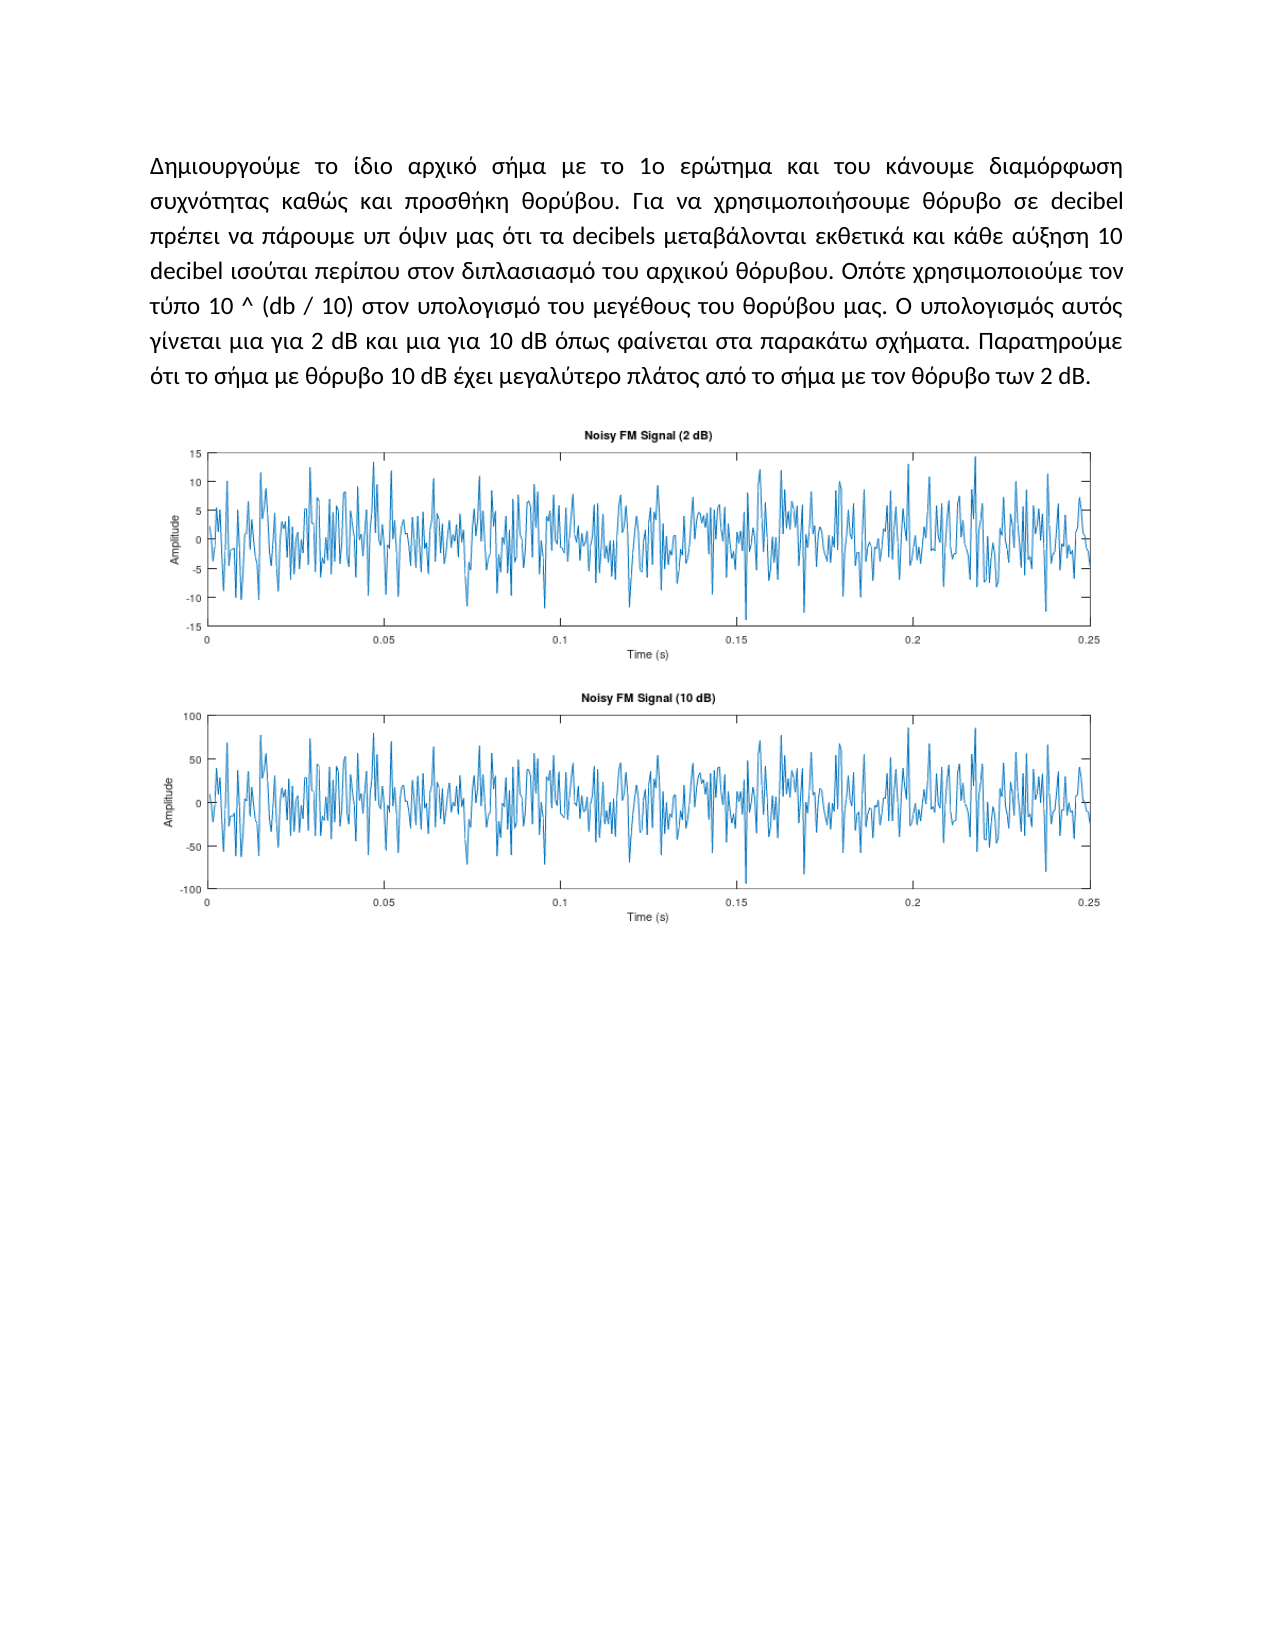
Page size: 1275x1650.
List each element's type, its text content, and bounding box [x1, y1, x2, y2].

text Δημιουργούμε το ίδιο αρχικό σήμα με το 1ο ερώτημα και του κάνουμε διαμόρφωση συχνότητας καθώς και προσθήκη θορύβου. Για να χρησιμοποιήσουμε θόρυβο σε decibel πρέπει να πάρουμε υπ όψιν μας ότι τα decibels μεταβάλονται εκθετικά και κάθε αύξηση 10 decibel ισούται περίπου στον διπλασιασμό του αρχικού θόρυβου. Οπότε χρησιμοποιούμε τον τύπο 10 ^ (db / 10) στον υπολογισμό του μεγέθους του θορύβου μας. Ο υπολογισμός αυτός γίνεται μια για 2 dB και μια για 10 dB όπως φαίνεται στα παρακάτω σχήματα. Παρατηρούμε ότι το σήμα με θόρυβο 10 dB έχει μεγαλύτερο πλάτος από το σήμα με τον θόρυβο των 2 dB. [150, 150, 1125, 391]
picture [150, 415, 1125, 937]
